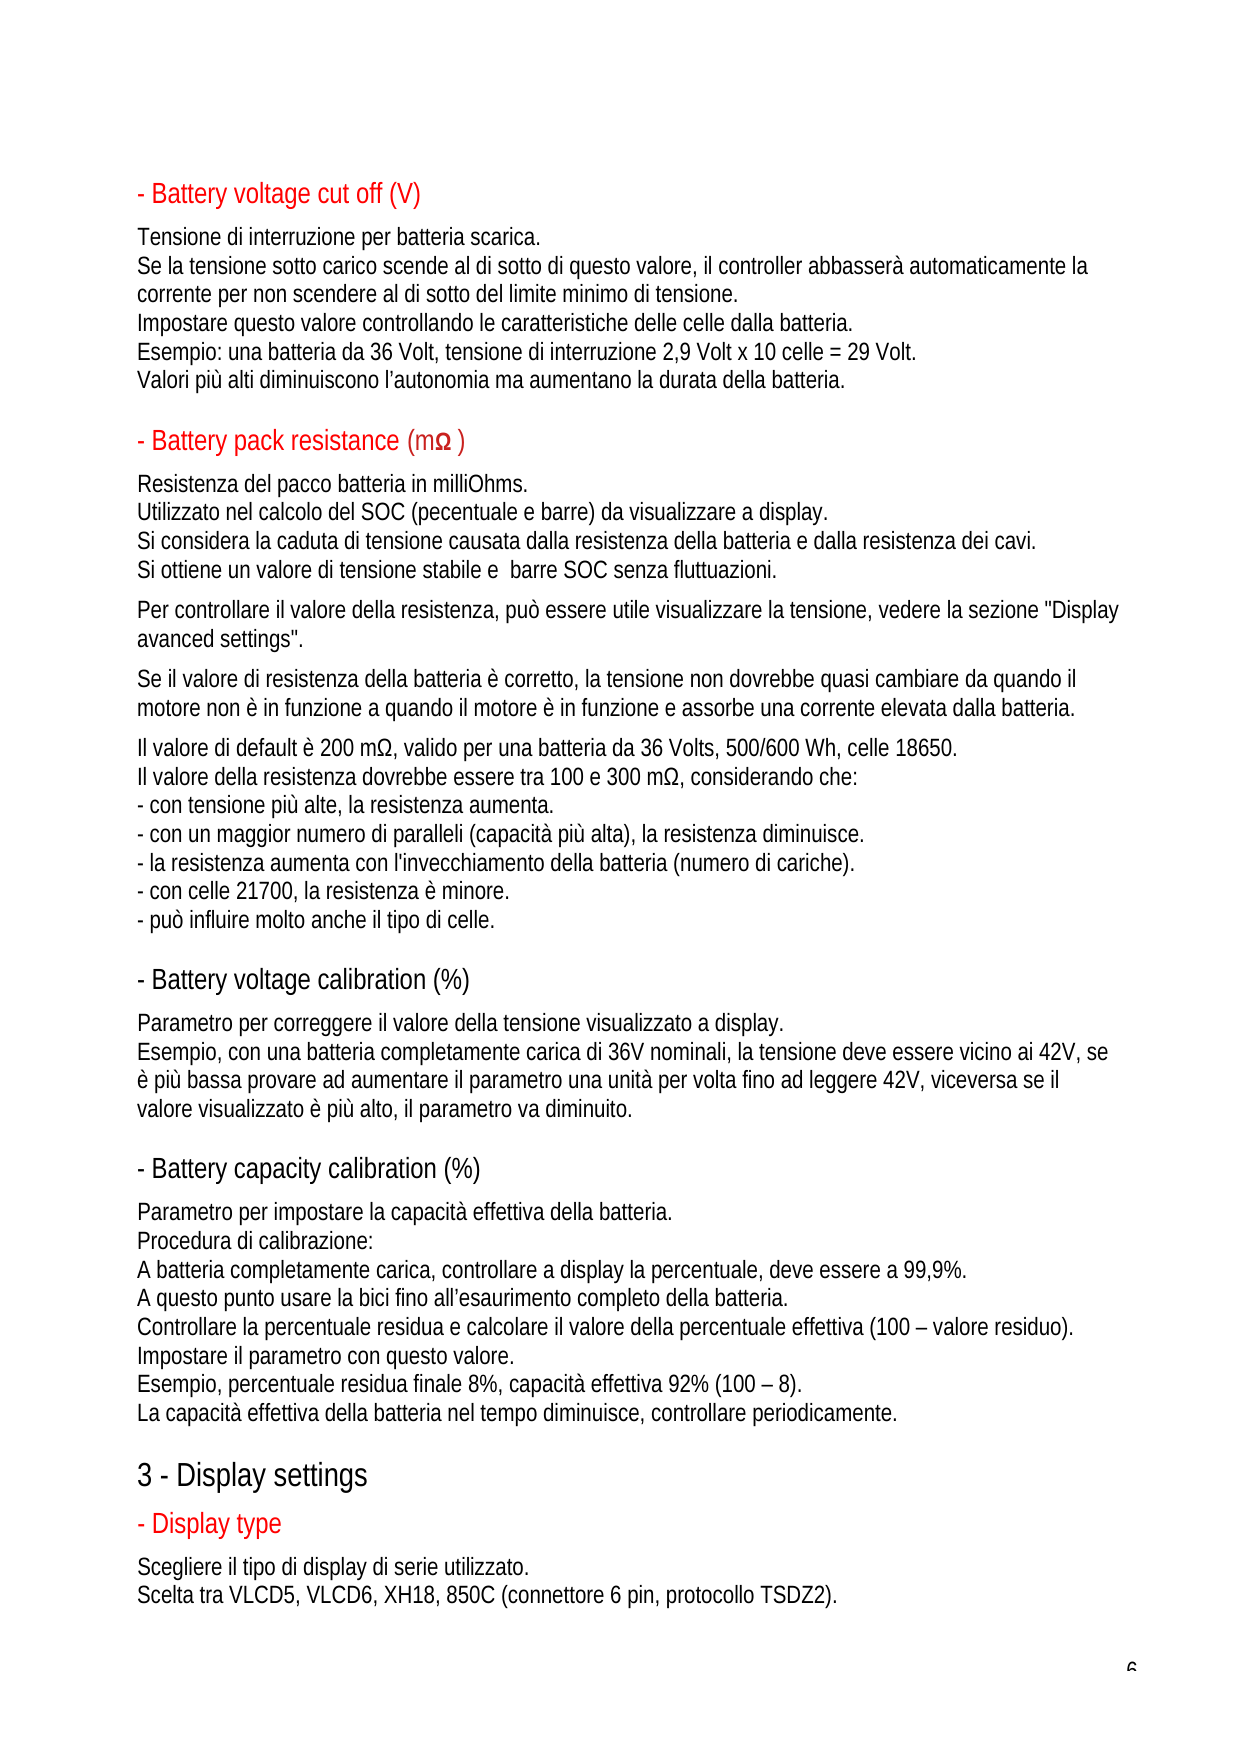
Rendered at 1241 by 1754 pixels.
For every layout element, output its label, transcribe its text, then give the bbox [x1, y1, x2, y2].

text - Battery capacity calibration (%) [137, 1151, 1122, 1185]
text Parametro per correggere il valore della tensione visualizzato a display. [137, 1008, 1122, 1037]
text Scelta tra VLCD5, VLCD6, XH18, 850C (connettore 6 pin, protocollo TSDZ2). [137, 1581, 1122, 1609]
text Si ottiene un valore di tensione stabile e barre SOC senza fluttuazioni. [137, 554, 1122, 583]
text Se la tensione sotto carico scende al di sotto di questo valore, il controller abbasserà automaticamente la corrente per non scendere al di sotto del limite minimo di tensione. [137, 251, 1122, 308]
text Valori più alti diminuiscono l’autonomia ma aumentano la durata della batteria. [137, 365, 1122, 394]
text Utilizzato nel calcolo del SOC (pecentuale e barre) da visualizzare a display. [137, 497, 1122, 526]
text A questo punto usare la bici fino all’esaurimento completo della batteria. [137, 1283, 1122, 1312]
text Esempio: una batteria da 36 Volt, tensione di interruzione 2,9 Volt x 10 celle = 29 Volt. [137, 337, 1122, 365]
text Parametro per impostare la capacità effettiva della batteria. [137, 1197, 1122, 1226]
text - Battery voltage calibration (%) [137, 962, 1122, 996]
text Il valore di default è 200 mΩ, valido per una batteria da 36 Volts, 500/600 Wh, celle 18650. [137, 733, 1122, 762]
text Se il valore di resistenza della batteria è corretto, la tensione non dovrebbe quasi cambiare da quando il motore non è in funzione a quando il motore è in funzione e assorbe una corrente elevata dalla batteria. [137, 664, 1122, 721]
text Impostare questo valore controllando le caratteristiche delle celle dalla batteria. [137, 308, 1122, 337]
text Per controllare il valore della resistenza, può essere utile visualizzare la tensione, vedere la sezione "Display avanced settings". [137, 595, 1122, 652]
text - Display type [137, 1506, 1122, 1539]
text Esempio, percentuale residua finale 8%, capacità effettiva 92% (100 – 8). [137, 1369, 1122, 1398]
text Scegliere il tipo di display di serie utilizzato. [137, 1552, 1122, 1581]
text - la resistenza aumenta con l'invecchiamento della batteria (numero di cariche). [137, 848, 1122, 876]
text Si considera la caduta di tensione causata dalla resistenza della batteria e dalla resistenza dei cavi. [137, 526, 1122, 554]
text - Battery pack resistance (mΩ ) [137, 423, 1122, 456]
text - con tensione più alte, la resistenza aumenta. [137, 790, 1122, 819]
text - con un maggior numero di paralleli (capacità più alta), la resistenza diminuisce. [137, 819, 1122, 848]
text Il valore della resistenza dovrebbe essere tra 100 e 300 mΩ, considerando che: [137, 762, 1122, 790]
text Controllare la percentuale residua e calcolare il valore della percentuale effettiva (100 – valore residuo). Impostare il parametro con questo valore. [137, 1312, 1122, 1369]
text - Battery voltage cut off (V) [137, 176, 1122, 210]
text - con celle 21700, la resistenza è minore. [137, 876, 1122, 905]
text Tensione di interruzione per batteria scarica. [137, 222, 1122, 251]
text 3 - Display settings [137, 1455, 1122, 1493]
text - può influire molto anche il tipo di celle. [137, 905, 1122, 934]
text Esempio, con una batteria completamente carica di 36V nominali, la tensione deve essere vicino ai 42V, se è più bassa provare ad aumentare il parametro una unità per volta fino ad leggere 42V, viceversa se il valore visualizzato è più alto, il parametro va diminuito. [137, 1037, 1122, 1123]
text A batteria completamente carica, controllare a display la percentuale, deve essere a 99,9%. [137, 1255, 1122, 1283]
text Procedura di calibrazione: [137, 1226, 1122, 1255]
text Resistenza del pacco batteria in milliOhms. [137, 469, 1122, 497]
subtitle La capacità effettiva della batteria nel tempo diminuisce, controllare periodicamente. [137, 1398, 1122, 1427]
